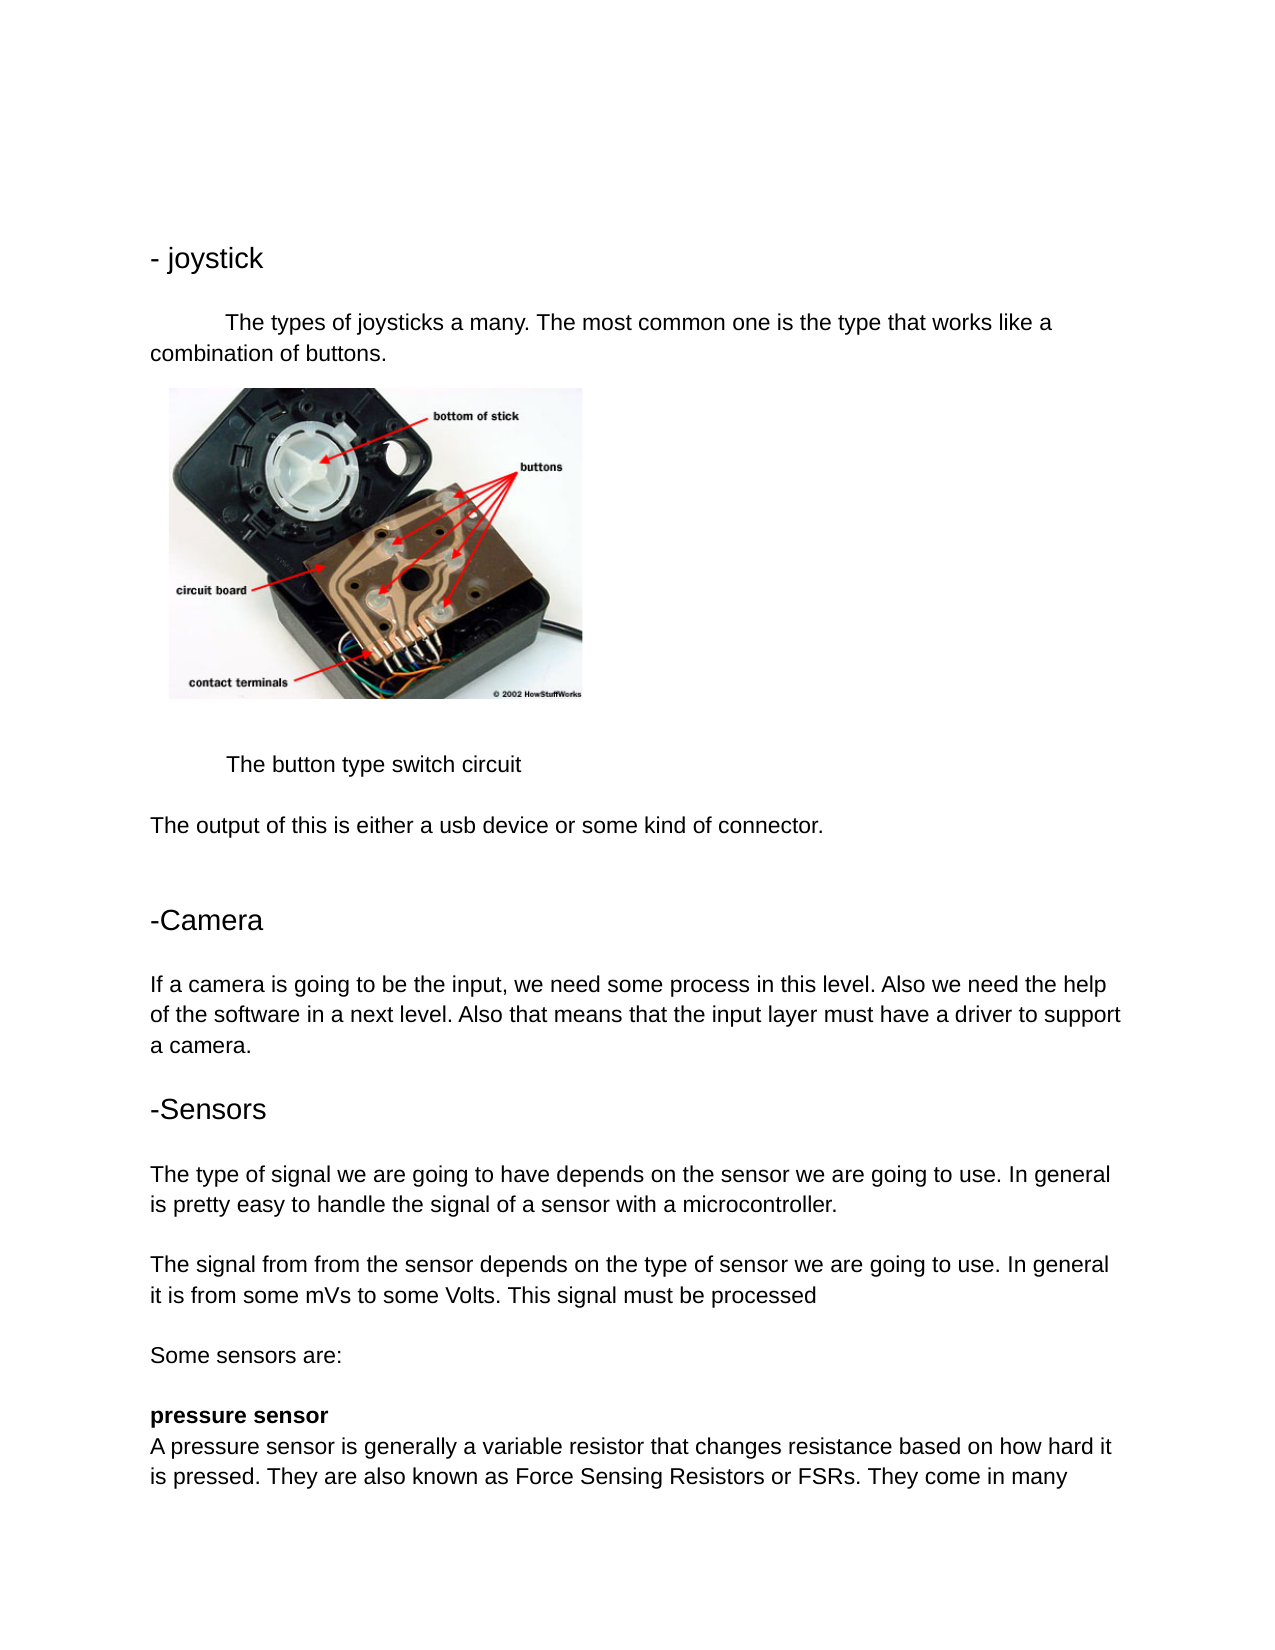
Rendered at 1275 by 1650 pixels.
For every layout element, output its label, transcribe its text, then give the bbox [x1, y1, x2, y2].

text -Sensors [150, 1092, 1125, 1126]
text Some sensors are: [150, 1342, 1125, 1368]
text The type of signal we are going to have depends on the sensor we are going to use. In general is pretty easy to handle the signal of a sensor with a microcontroller. [150, 1161, 1125, 1217]
text A pressure sensor is generally a variable resistor that changes resistance based on how hard it is pressed. They are also known as Force Sensing Resistors or FSRs. They come in many [150, 1433, 1125, 1489]
text pressure sensor [150, 1402, 1125, 1429]
text The output of this is either a usb device or some kind of connector. [150, 812, 1125, 838]
text The button type switch circuit [150, 751, 1125, 778]
text - joystick [150, 241, 1125, 274]
text If a camera is going to be the input, we need some process in this level. Also we need the help of the software in a next level. Also that means that the input layer must have a driver to support a camera. [150, 971, 1125, 1058]
picture [168, 388, 583, 699]
text The types of joysticks a many. The most common one is the type that works like a combination of buttons. [150, 309, 1125, 366]
text The signal from from the sensor depends on the type of sensor we are going to use. In general it is from some mVs to some Volts. This signal must be processed [150, 1251, 1125, 1308]
text -Camera [150, 902, 1125, 936]
